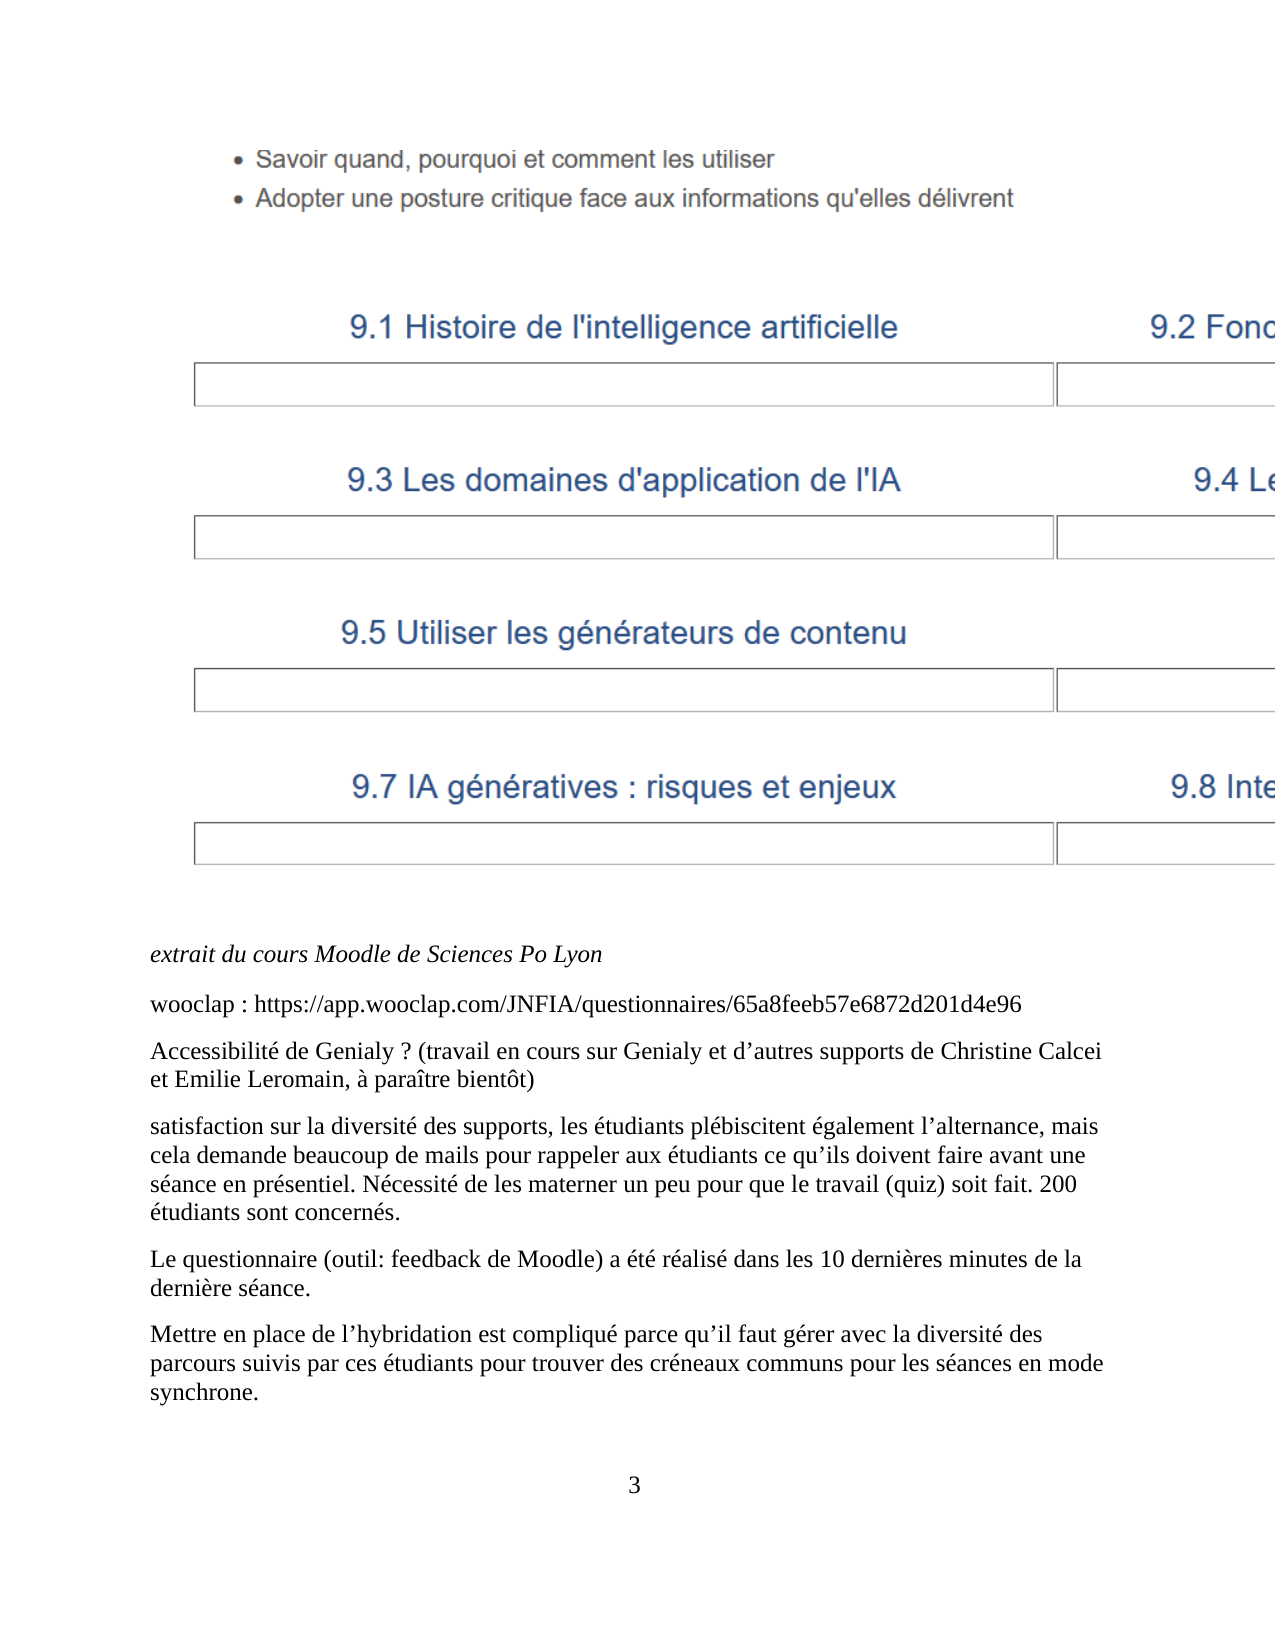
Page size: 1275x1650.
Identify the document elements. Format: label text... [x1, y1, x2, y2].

text wooclap : https://app.wooclap.com/JNFIA/questionnaires/65a8feeb57e6872d201d4e96 [150, 989, 1125, 1018]
text Mettre en place de l’hybridation est compliqué parce qu’il faut gérer avec la diversité des parcours suivis par ces étudiants pour trouver des créneaux communs pour les séances en mode synchrone. [150, 1319, 1125, 1406]
text satisfaction sur la diversité des supports, les étudiants plébiscitent également l’alternance, mais cela demande beaucoup de mails pour rappeler aux étudiants ce qu’ils doivent faire avant une séance en présentiel. Nécessité de les materner un peu pour que le travail (quiz) soit fait. 200 étudiants sont concernés. [150, 1111, 1125, 1226]
text Le questionnaire (outil: feedback de Moodle) a été réalisé dans les 10 dernières minutes de la dernière séance. [150, 1244, 1125, 1302]
picture [150, 150, 1275, 927]
text extrait du cours Moodle de Sciences Po Lyon [150, 939, 1125, 968]
text Accessibilité de Genialy ? (travail en cours sur Genialy et d’autres supports de Christine Calcei et Emilie Leromain, à paraître bientôt) [150, 1036, 1125, 1093]
